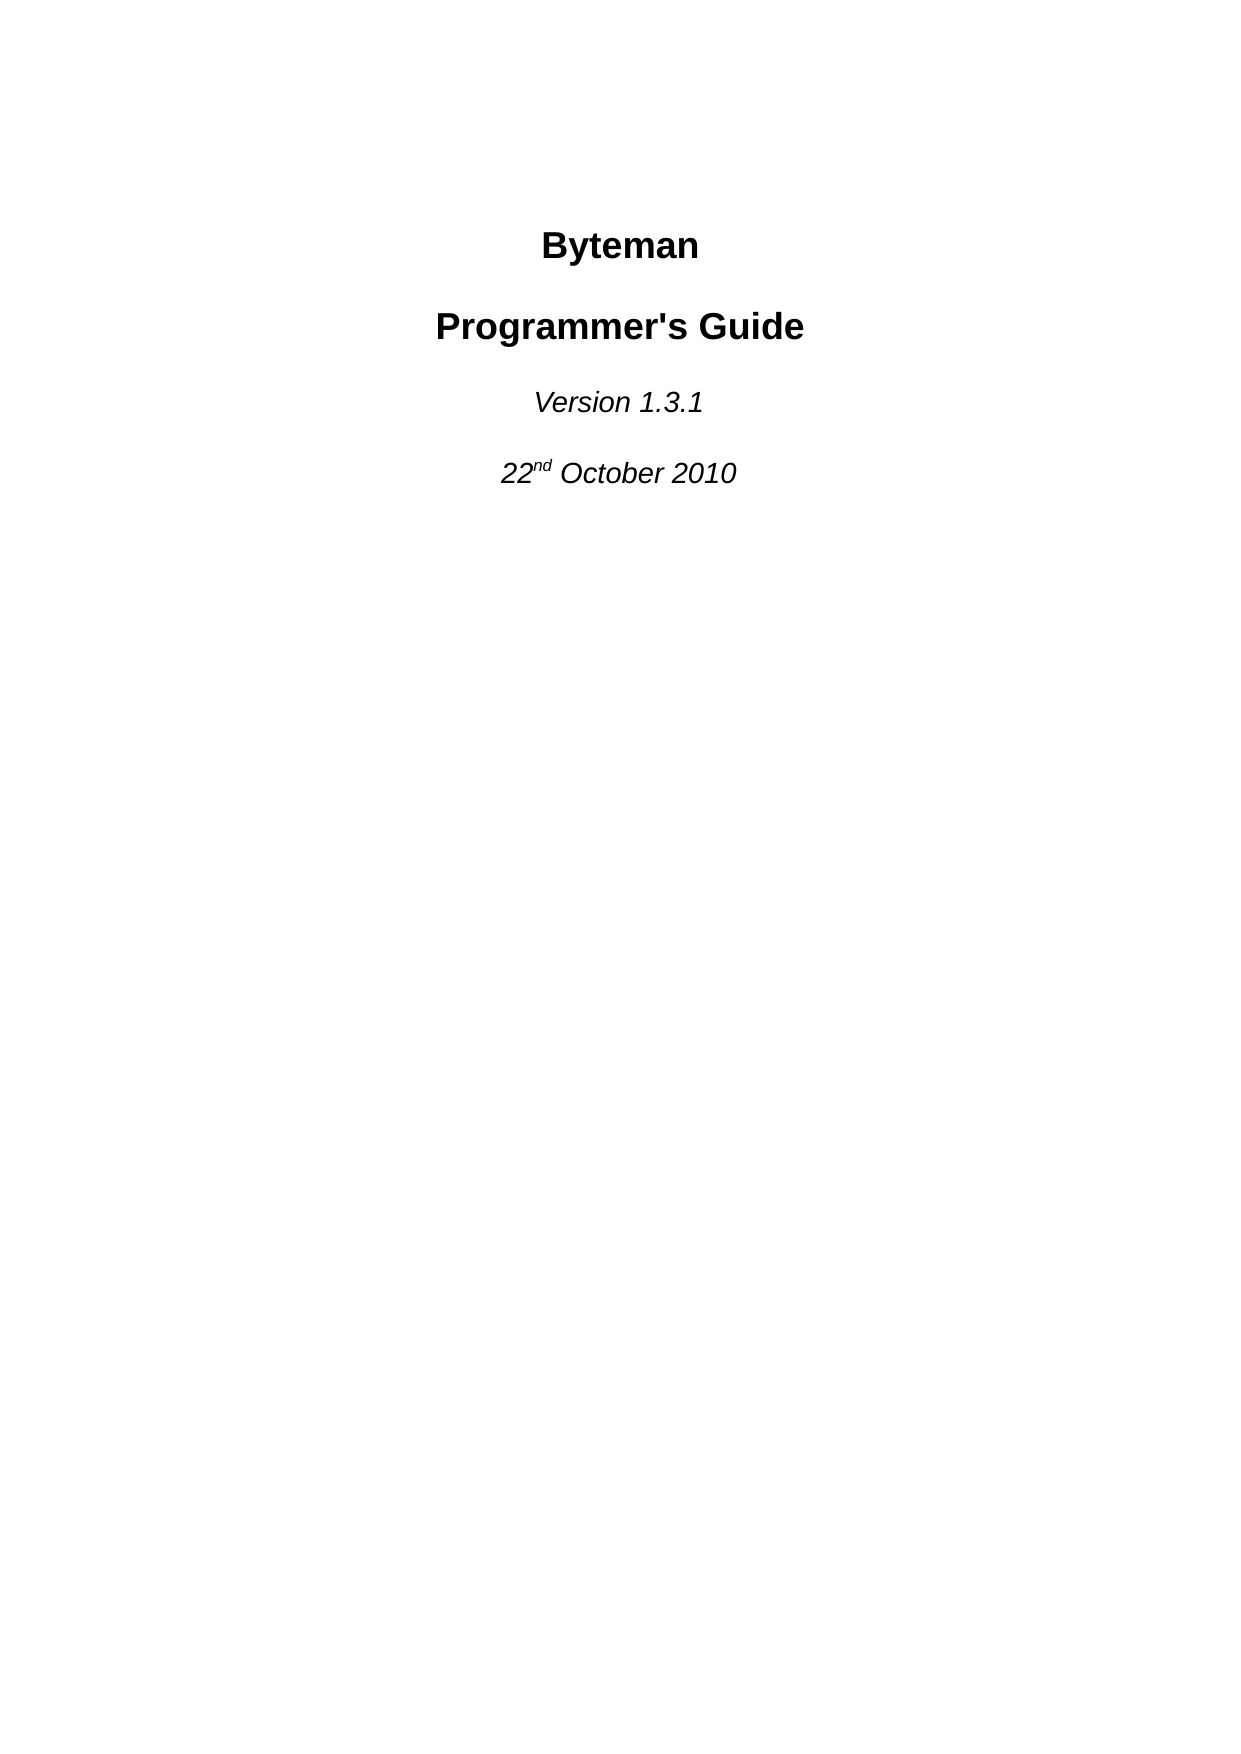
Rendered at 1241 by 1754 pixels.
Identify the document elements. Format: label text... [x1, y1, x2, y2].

title Byteman [118, 224, 1122, 267]
subtitle Version 1.3.1 [118, 385, 1122, 418]
subtitle 22nd October 2010 [118, 456, 1122, 489]
title Programmer's Guide [118, 304, 1122, 347]
